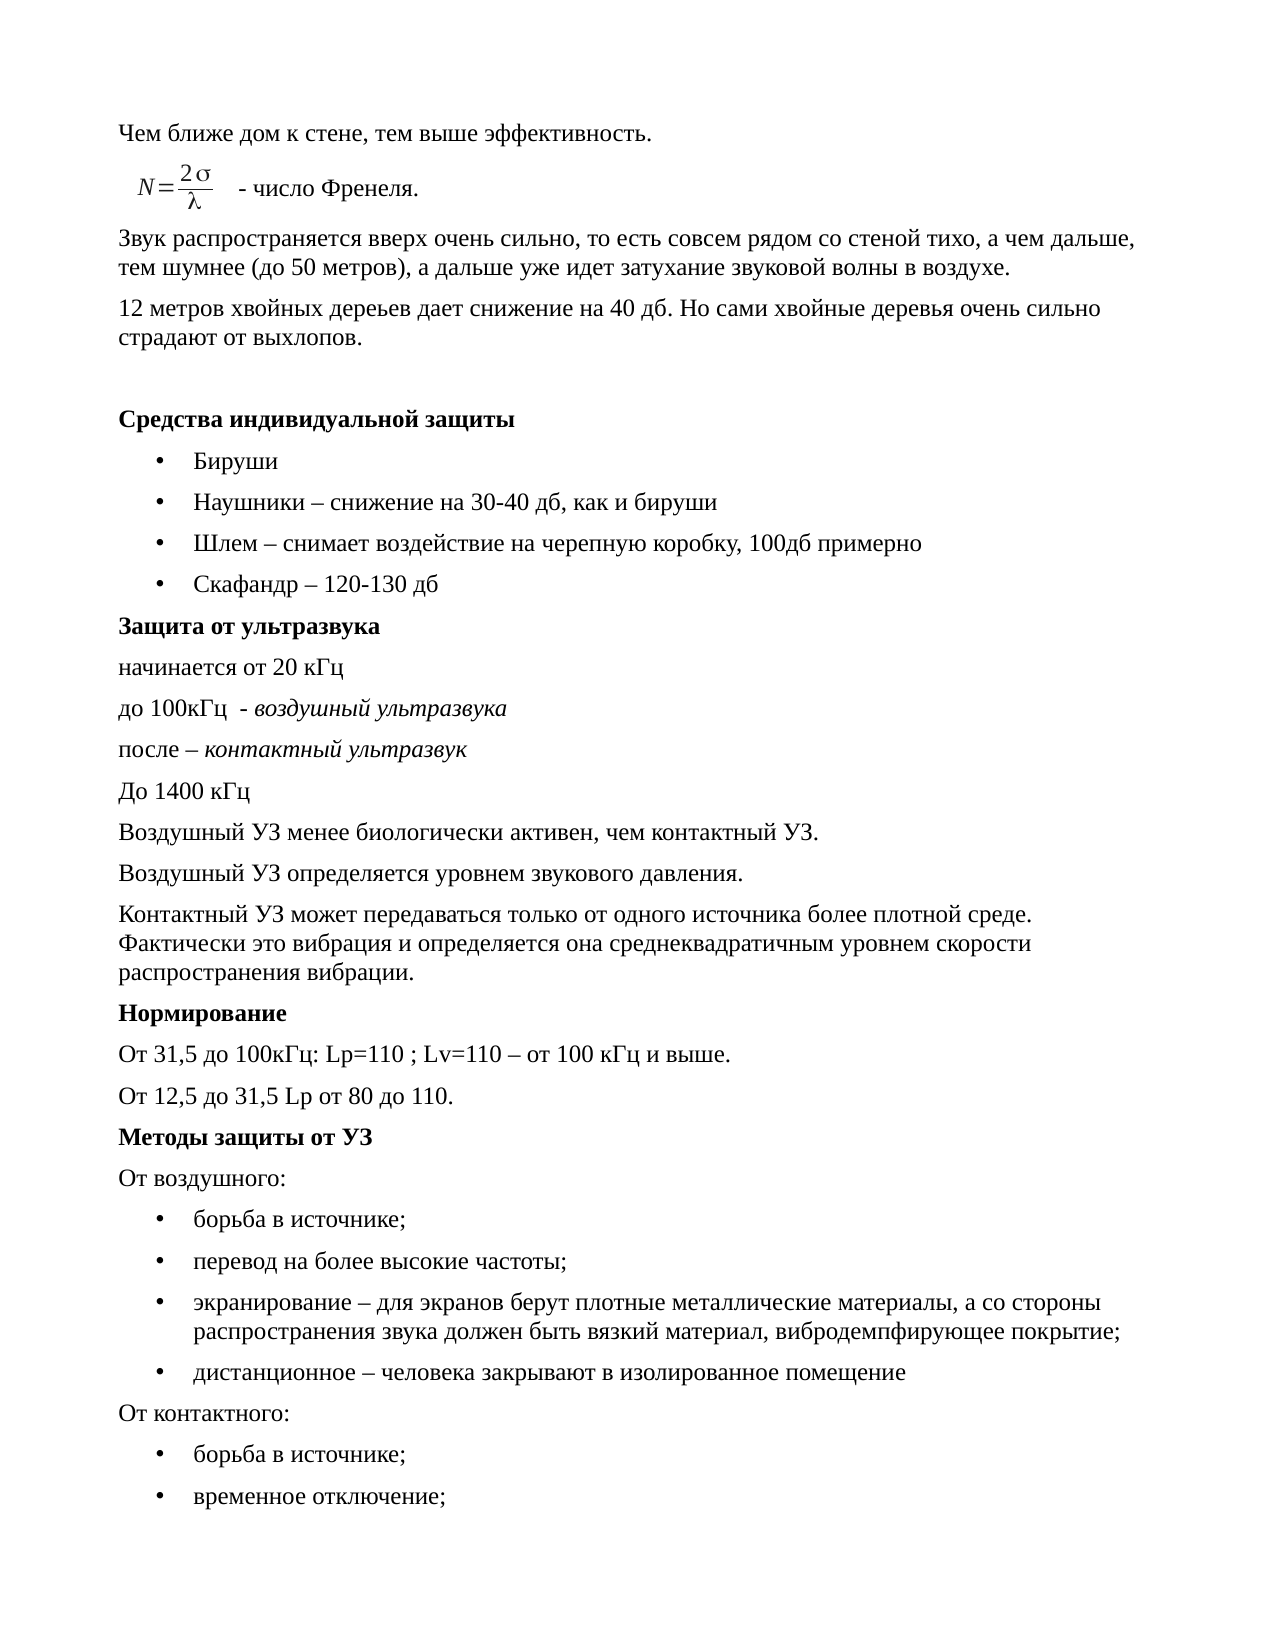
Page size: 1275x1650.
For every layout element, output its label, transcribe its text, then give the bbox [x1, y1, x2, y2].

text после – контактный ультразвук [118, 734, 1157, 763]
text Звук распространяется вверх очень сильно, то есть совсем рядом со стеной тихо, а чем дальше, тем шумнее (до 50 метров), а дальше уже идет затухание звуковой волны в воздухе. [118, 223, 1157, 281]
text От 31,5 до 100кГц: Lp=110 ; Lv=110 – от 100 кГц и выше. [118, 1039, 1157, 1068]
text Чем ближе дом к стене, тем выше эффективность. [118, 118, 1157, 147]
text 12 метров хвойных дереьев дает снижение на 40 дб. Но сами хвойные деревья очень сильно страдают от выхлопов. [118, 293, 1157, 351]
list Наушники – снижение на 30-40 дб, как и бируши [156, 487, 1157, 516]
text От воздушного: [118, 1163, 1157, 1192]
list перевод на более высокие частоты; [156, 1246, 1157, 1274]
list Скафандр – 120-130 дб [156, 569, 1157, 598]
list временное отключение; [156, 1481, 1157, 1509]
list экранирование – для экранов берут плотные металлические материалы, а со стороны распространения звука должен быть вязкий материал, вибродемпфирующее покрытие; [156, 1287, 1157, 1344]
text Средства индивидуальной защиты [118, 404, 1157, 433]
list дистанционное – человека закрывают в изолированное помещение [156, 1357, 1157, 1386]
text Контактный УЗ может передаваться только от одного источника более плотной среде. Фактически это вибрация и определяется она среднеквадратичным уровнем скорости распространения вибрации. [118, 899, 1157, 986]
text Защита от ультразвука [118, 611, 1157, 639]
text начинается от 20 кГц [118, 652, 1157, 681]
list Бируши [156, 446, 1157, 474]
list Шлем – снимает воздействие на черепную коробку, 100дб примерно [156, 528, 1157, 557]
list борьба в источнике; [156, 1439, 1157, 1468]
text до 100кГц - воздушный ультразвука [118, 693, 1157, 722]
text Воздушный УЗ менее биологически активен, чем контактный УЗ. [118, 817, 1157, 846]
text До 1400 кГц [118, 776, 1157, 804]
text Нормирование [118, 998, 1157, 1027]
list борьба в источнике; [156, 1204, 1157, 1233]
text Воздушный УЗ определяется уровнем звукового давления. [118, 858, 1157, 887]
text От 12,5 до 31,5 Lp от 80 до 110. [118, 1081, 1157, 1109]
text - число Френеля. [118, 159, 1157, 211]
text От контактного: [118, 1398, 1157, 1427]
text Методы защиты от УЗ [118, 1122, 1157, 1151]
